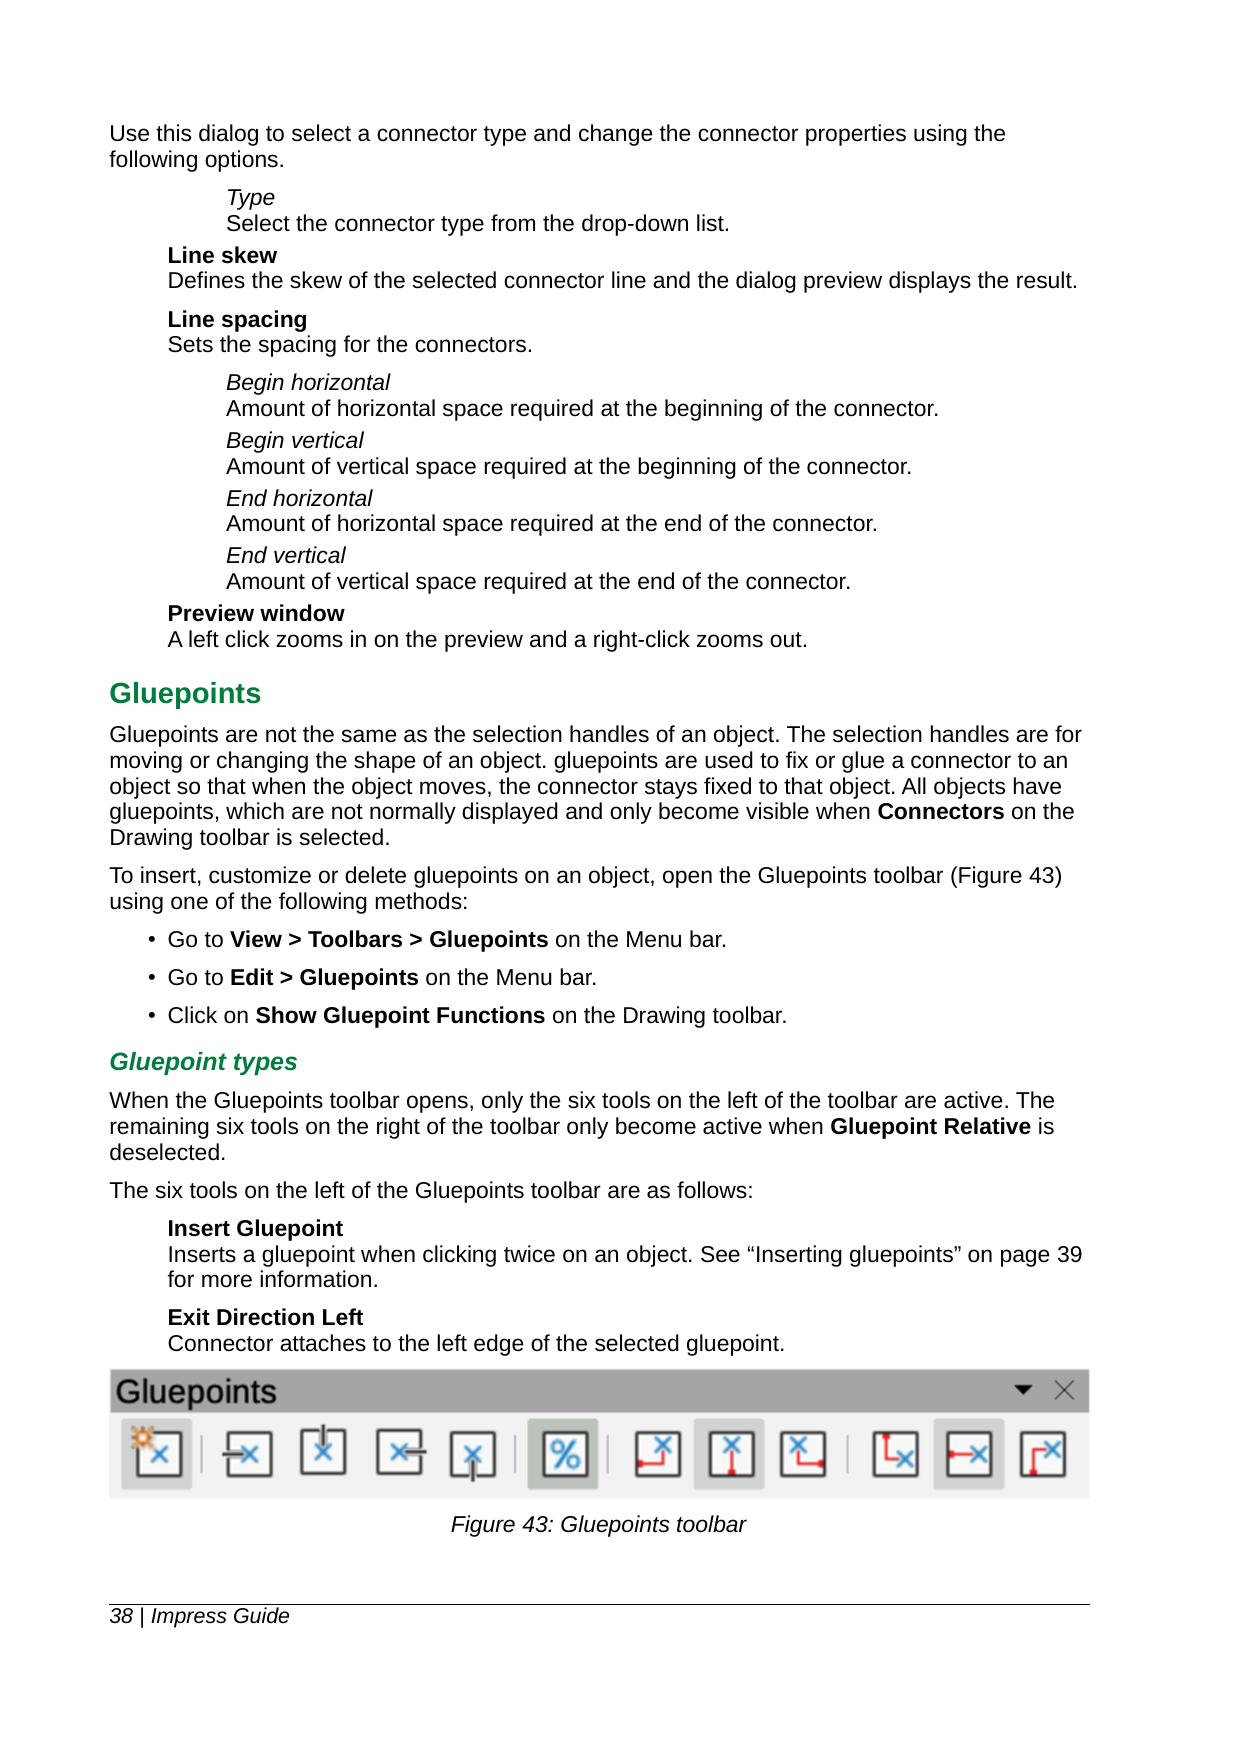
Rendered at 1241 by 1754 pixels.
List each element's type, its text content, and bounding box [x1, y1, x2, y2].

text A left click zooms in on the preview and a right-click zooms out. [167, 626, 1090, 652]
subtitle Gluepoint types [109, 1048, 1090, 1076]
list Go to Edit > Gluepoints on the Menu bar. [167, 965, 1090, 990]
text Insert Gluepoint [167, 1216, 1090, 1241]
text End horizontal [226, 485, 1090, 511]
subtitle Gluepoints [109, 677, 1090, 710]
text Select the connector type from the drop-down list. [226, 210, 1090, 236]
text Amount of horizontal space required at the beginning of the connector. [226, 396, 1090, 421]
text Type [226, 185, 1090, 210]
text Amount of horizontal space required at the end of the connector. [226, 511, 1090, 537]
text Figure 43: Gluepoints toolbar [109, 1511, 1090, 1537]
list Click on Show Gluepoint Functions on the Drawing toolbar. [167, 1003, 1090, 1028]
text Use this dialog to select a connector type and change the connector properties using the following options. [109, 121, 1090, 172]
text Amount of vertical space required at the beginning of the connector. [226, 453, 1090, 479]
text Gluepoints are not the same as the selection handles of an object. The selection handles are for moving or changing the shape of an object. gluepoints are used to fix or glue a connector to an object so that when the object moves, the connector stays fixed to that object. All objects have gluepoints, which are not normally displayed and only become visible when Connectors on the Drawing toolbar is selected. [109, 722, 1090, 850]
text Defines the skew of the selected connector line and the dialog preview displays the result. [167, 268, 1090, 294]
text Preview window [167, 601, 1090, 626]
list Go to View > Toolbars > Gluepoints on the Menu bar. [167, 927, 1090, 952]
text To insert, customize or delete gluepoints on an object, open the Gluepoints toolbar (Figure 43) using one of the following methods: [109, 863, 1090, 914]
text Exit Direction Left [167, 1305, 1090, 1331]
text Connector attaches to the left edge of the selected gluepoint. [167, 1331, 1090, 1356]
text Line spacing [167, 306, 1090, 332]
text Sets the spacing for the connectors. [167, 332, 1090, 357]
picture [109, 1368, 1090, 1499]
text End vertical [226, 543, 1090, 569]
text Begin vertical [226, 428, 1090, 453]
text When the Gluepoints toolbar opens, only the six tools on the left of the toolbar are active. The remaining six tools on the right of the toolbar only become active when Gluepoint Relative is deselected. [109, 1088, 1090, 1165]
text Begin horizontal [226, 370, 1090, 396]
text The six tools on the left of the Gluepoints toolbar are as follows: [109, 1178, 1090, 1203]
text Amount of vertical space required at the end of the connector. [226, 569, 1090, 594]
text Inserts a gluepoint when clicking twice on an object. See “Inserting gluepoints” on page 39 for more information. [167, 1241, 1090, 1293]
text Line skew [167, 242, 1090, 268]
